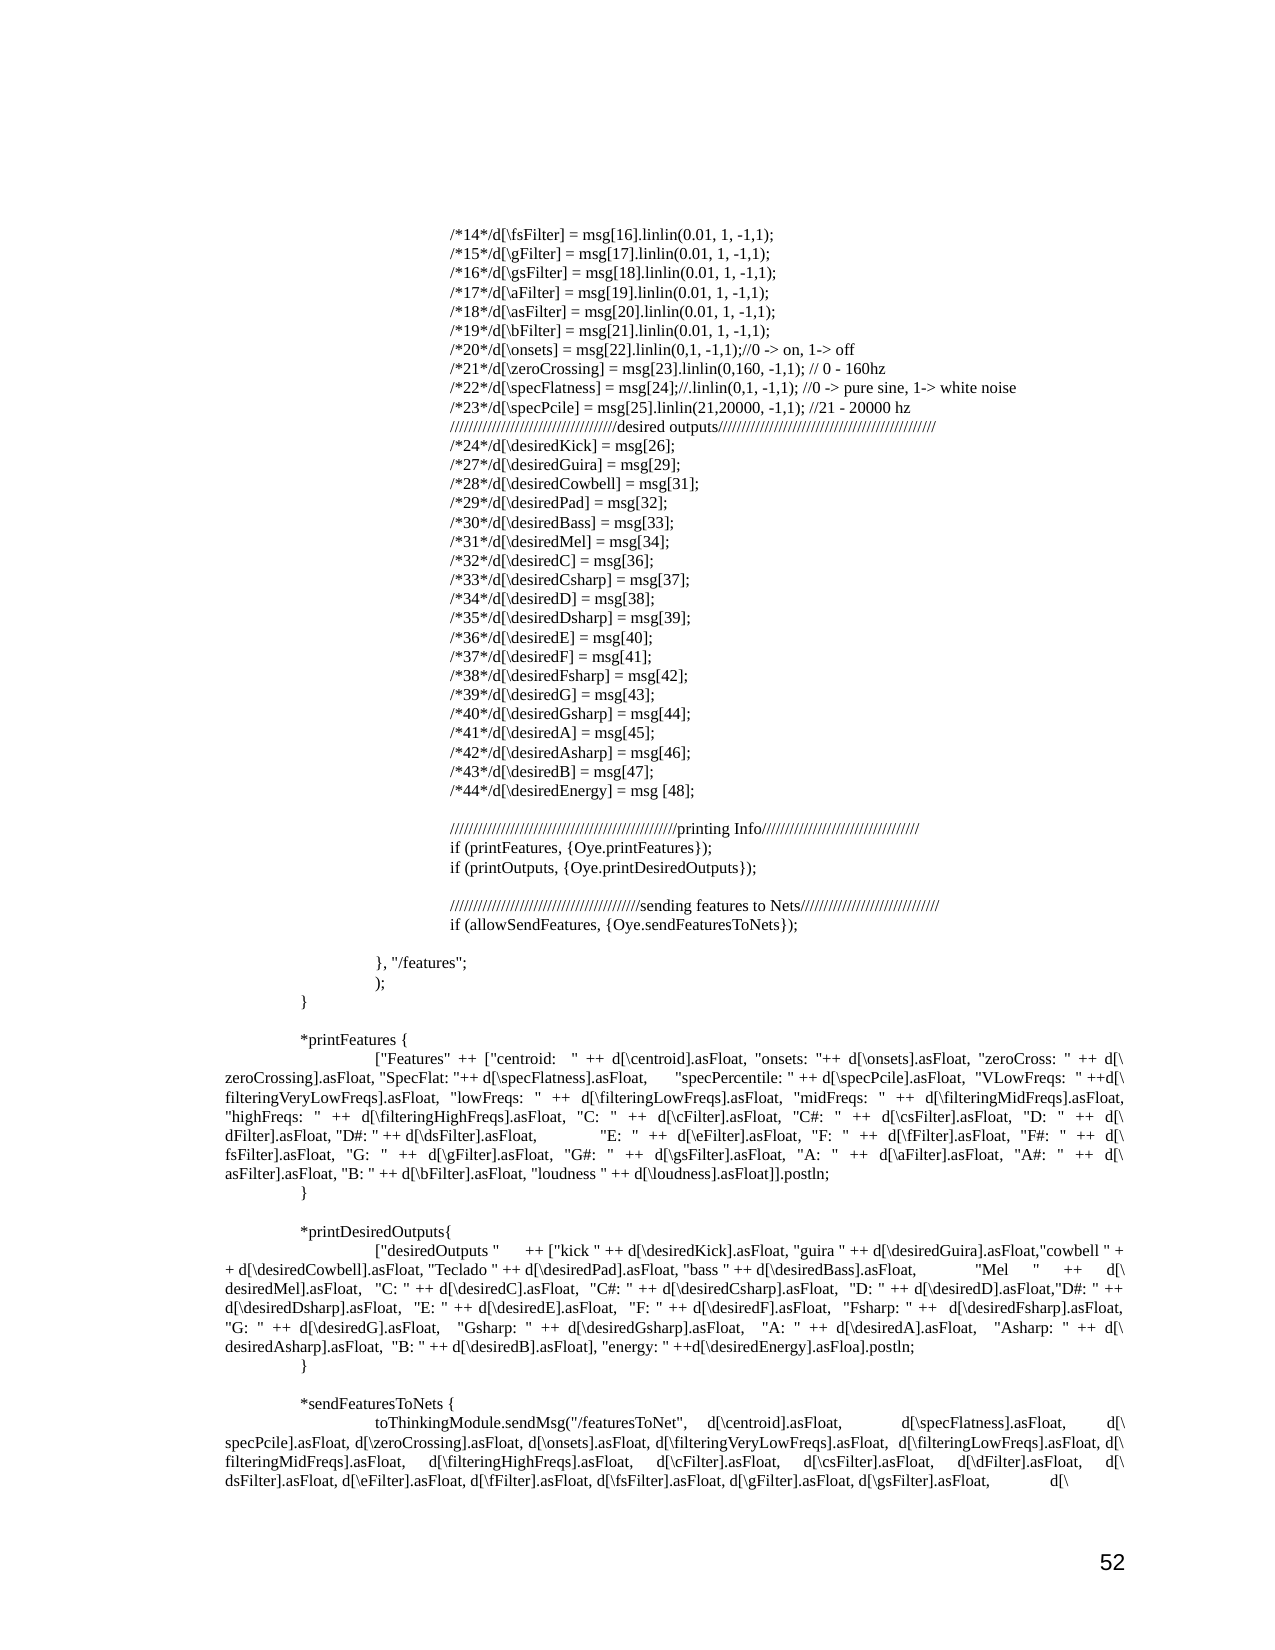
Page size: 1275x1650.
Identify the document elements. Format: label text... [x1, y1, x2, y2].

text /*38*/d[\desiredFsharp] = msg[42]; [225, 666, 1125, 685]
text /*31*/d[\desiredMel] = msg[34]; [225, 532, 1125, 551]
text if (printFeatures, {Oye.printFeatures}); [225, 838, 1125, 857]
text /*41*/d[\desiredA] = msg[45]; [225, 723, 1125, 742]
text *printDesiredOutputs{ [225, 1222, 1125, 1241]
text /*28*/d[\desiredCowbell] = msg[31]; [225, 474, 1125, 493]
text /*30*/d[\desiredBass] = msg[33]; [225, 512, 1125, 532]
text /*19*/d[\bFilter] = msg[21].linlin(0.01, 1, -1,1); [225, 321, 1125, 340]
text /*42*/d[\desiredAsharp] = msg[46]; [225, 742, 1125, 762]
text /*37*/d[\desiredF] = msg[41]; [225, 647, 1125, 666]
text ); [225, 972, 1125, 992]
text /*40*/d[\desiredGsharp] = msg[44]; [225, 704, 1125, 723]
text /*24*/d[\desiredKick] = msg[26]; [225, 436, 1125, 455]
text /*43*/d[\desiredB] = msg[47]; [225, 762, 1125, 781]
text /*23*/d[\specPcile] = msg[25].linlin(21,20000, -1,1); //21 - 20000 hz [225, 397, 1125, 417]
text /*44*/d[\desiredEnergy] = msg [48]; [225, 781, 1125, 800]
text /////////////////////////////////////////sending features to Nets////////////////////////////// [225, 896, 1125, 915]
text /*20*/d[\onsets] = msg[22].linlin(0,1, -1,1);//0 -> on, 1-> off [225, 340, 1125, 359]
text ["desiredOutputs " ++ ["kick " ++ d[\desiredKick].asFloat, "guira " ++ d[\desiredGuira].asFloat,"cowbell " ++ d[\desiredCowbell].asFloat, "Teclado " ++ d[\desiredPad].asFloat, "bass " ++ d[\desiredBass].asFloat, "Mel " ++ d[\desiredMel].asFloat, "C: " ++ d[\desiredC].asFloat, "C#: " ++ d[\desiredCsharp].asFloat, "D: " ++ d[\desiredD].asFloat,"D#: " ++ d[\desiredDsharp].asFloat, "E: " ++ d[\desiredE].asFloat, "F: " ++ d[\desiredF].asFloat, "Fsharp: " ++ d[\desiredFsharp].asFloat, "G: " ++ d[\desiredG].asFloat, "Gsharp: " ++ d[\desiredGsharp].asFloat, "A: " ++ d[\desiredA].asFloat, "Asharp: " ++ d[\desiredAsharp].asFloat, "B: " ++ d[\desiredB].asFloat], "energy: " ++d[\desiredEnergy].asFloa].postln; [225, 1241, 1125, 1356]
text /*16*/d[\gsFilter] = msg[18].linlin(0.01, 1, -1,1); [225, 263, 1125, 282]
text /*35*/d[\desiredDsharp] = msg[39]; [225, 608, 1125, 627]
text if (allowSendFeatures, {Oye.sendFeaturesToNets}); [225, 915, 1125, 934]
text /*39*/d[\desiredG] = msg[43]; [225, 685, 1125, 704]
text /*36*/d[\desiredE] = msg[40]; [225, 627, 1125, 647]
text /*27*/d[\desiredGuira] = msg[29]; [225, 455, 1125, 474]
text /*22*/d[\specFlatness] = msg[24];//.linlin(0,1, -1,1); //0 -> pure sine, 1-> white noise [225, 378, 1125, 397]
text }, "/features"; [225, 953, 1125, 972]
text /*14*/d[\fsFilter] = msg[16].linlin(0.01, 1, -1,1); [225, 225, 1125, 244]
text /*32*/d[\desiredC] = msg[36]; [225, 551, 1125, 570]
text /*21*/d[\zeroCrossing] = msg[23].linlin(0,160, -1,1); // 0 - 160hz [225, 359, 1125, 378]
text /////////////////////////////////////////////////printing Info////////////////////////////////// [225, 819, 1125, 838]
text /*34*/d[\desiredD] = msg[38]; [225, 589, 1125, 608]
text *sendFeaturesToNets { [225, 1394, 1125, 1413]
text /*18*/d[\asFilter] = msg[20].linlin(0.01, 1, -1,1); [225, 302, 1125, 321]
text /*33*/d[\desiredCsharp] = msg[37]; [225, 570, 1125, 589]
text *printFeatures { [225, 1030, 1125, 1049]
text } [225, 1356, 1125, 1375]
text ////////////////////////////////////desired outputs/////////////////////////////////////////////// [225, 417, 1125, 436]
text /*17*/d[\aFilter] = msg[19].linlin(0.01, 1, -1,1); [225, 282, 1125, 302]
text ["Features" ++ ["centroid: " ++ d[\centroid].asFloat, "onsets: "++ d[\onsets].asFloat, "zeroCross: " ++ d[\zeroCrossing].asFloat, "SpecFlat: "++ d[\specFlatness].asFloat, "specPercentile: " ++ d[\specPcile].asFloat, "VLowFreqs: " ++d[\filteringVeryLowFreqs].asFloat, "lowFreqs: " ++ d[\filteringLowFreqs].asFloat, "midFreqs: " ++ d[\filteringMidFreqs].asFloat, "highFreqs: " ++ d[\filteringHighFreqs].asFloat, "C: " ++ d[\cFilter].asFloat, "C#: " ++ d[\csFilter].asFloat, "D: " ++ d[\dFilter].asFloat, "D#: " ++ d[\dsFilter].asFloat, "E: " ++ d[\eFilter].asFloat, "F: " ++ d[\fFilter].asFloat, "F#: " ++ d[\fsFilter].asFloat, "G: " ++ d[\gFilter].asFloat, "G#: " ++ d[\gsFilter].asFloat, "A: " ++ d[\aFilter].asFloat, "A#: " ++ d[\asFilter].asFloat, "B: " ++ d[\bFilter].asFloat, "loudness " ++ d[\loudness].asFloat]].postln; [225, 1049, 1125, 1183]
text toThinkingModule.sendMsg("/featuresToNet", d[\centroid].asFloat, d[\specFlatness].asFloat, d[\specPcile].asFloat, d[\zeroCrossing].asFloat, d[\onsets].asFloat, d[\filteringVeryLowFreqs].asFloat, d[\filteringLowFreqs].asFloat, d[\filteringMidFreqs].asFloat, d[\filteringHighFreqs].asFloat, d[\cFilter].asFloat, d[\csFilter].asFloat, d[\dFilter].asFloat, d[\dsFilter].asFloat, d[\eFilter].asFloat, d[\fFilter].asFloat, d[\fsFilter].asFloat, d[\gFilter].asFloat, d[\gsFilter].asFloat, d[\ [225, 1413, 1125, 1490]
text if (printOutputs, {Oye.printDesiredOutputs}); [225, 857, 1125, 877]
text } [225, 992, 1125, 1011]
text /*15*/d[\gFilter] = msg[17].linlin(0.01, 1, -1,1); [225, 244, 1125, 263]
text } [225, 1183, 1125, 1202]
text /*29*/d[\desiredPad] = msg[32]; [225, 493, 1125, 512]
